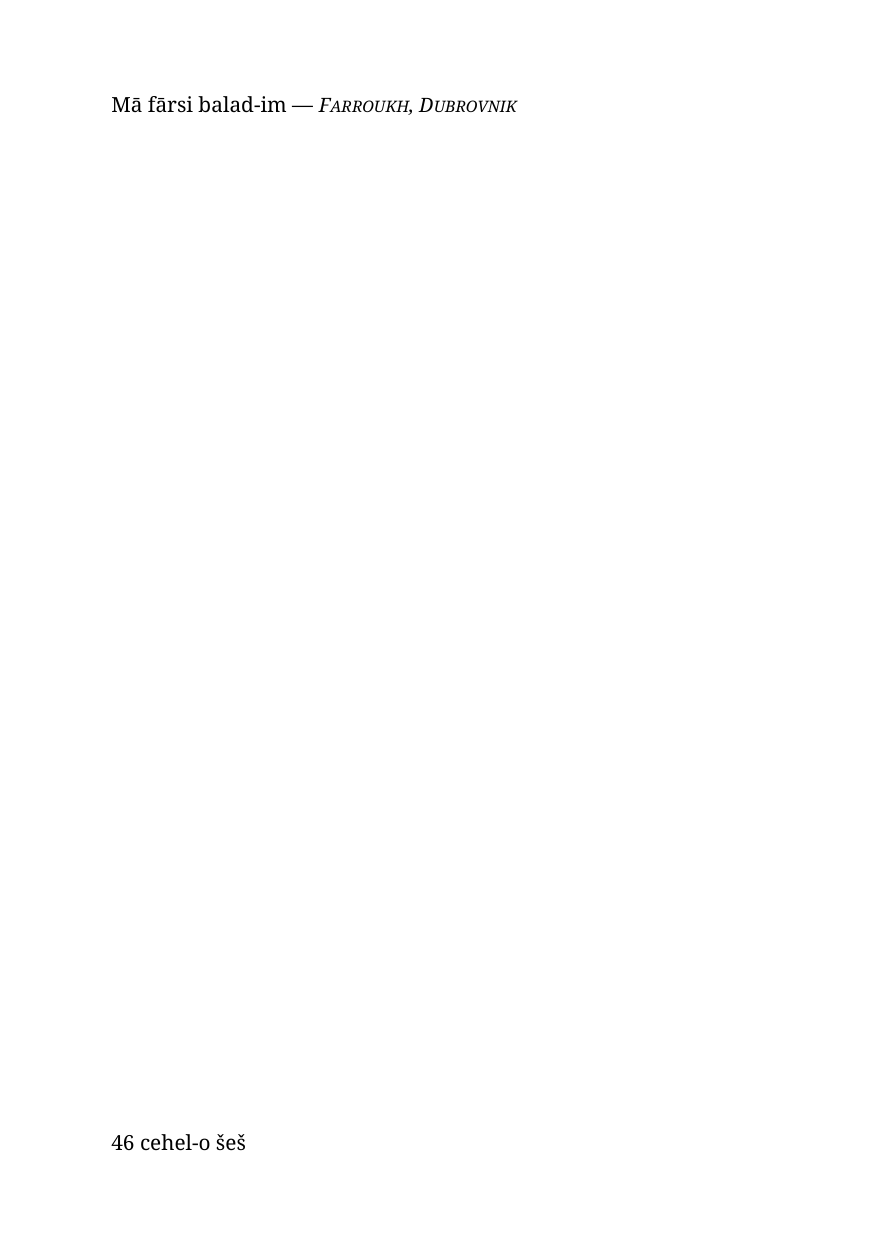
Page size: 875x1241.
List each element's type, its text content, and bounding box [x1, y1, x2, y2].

text 46 cehel-o šeš [111, 1128, 763, 1157]
